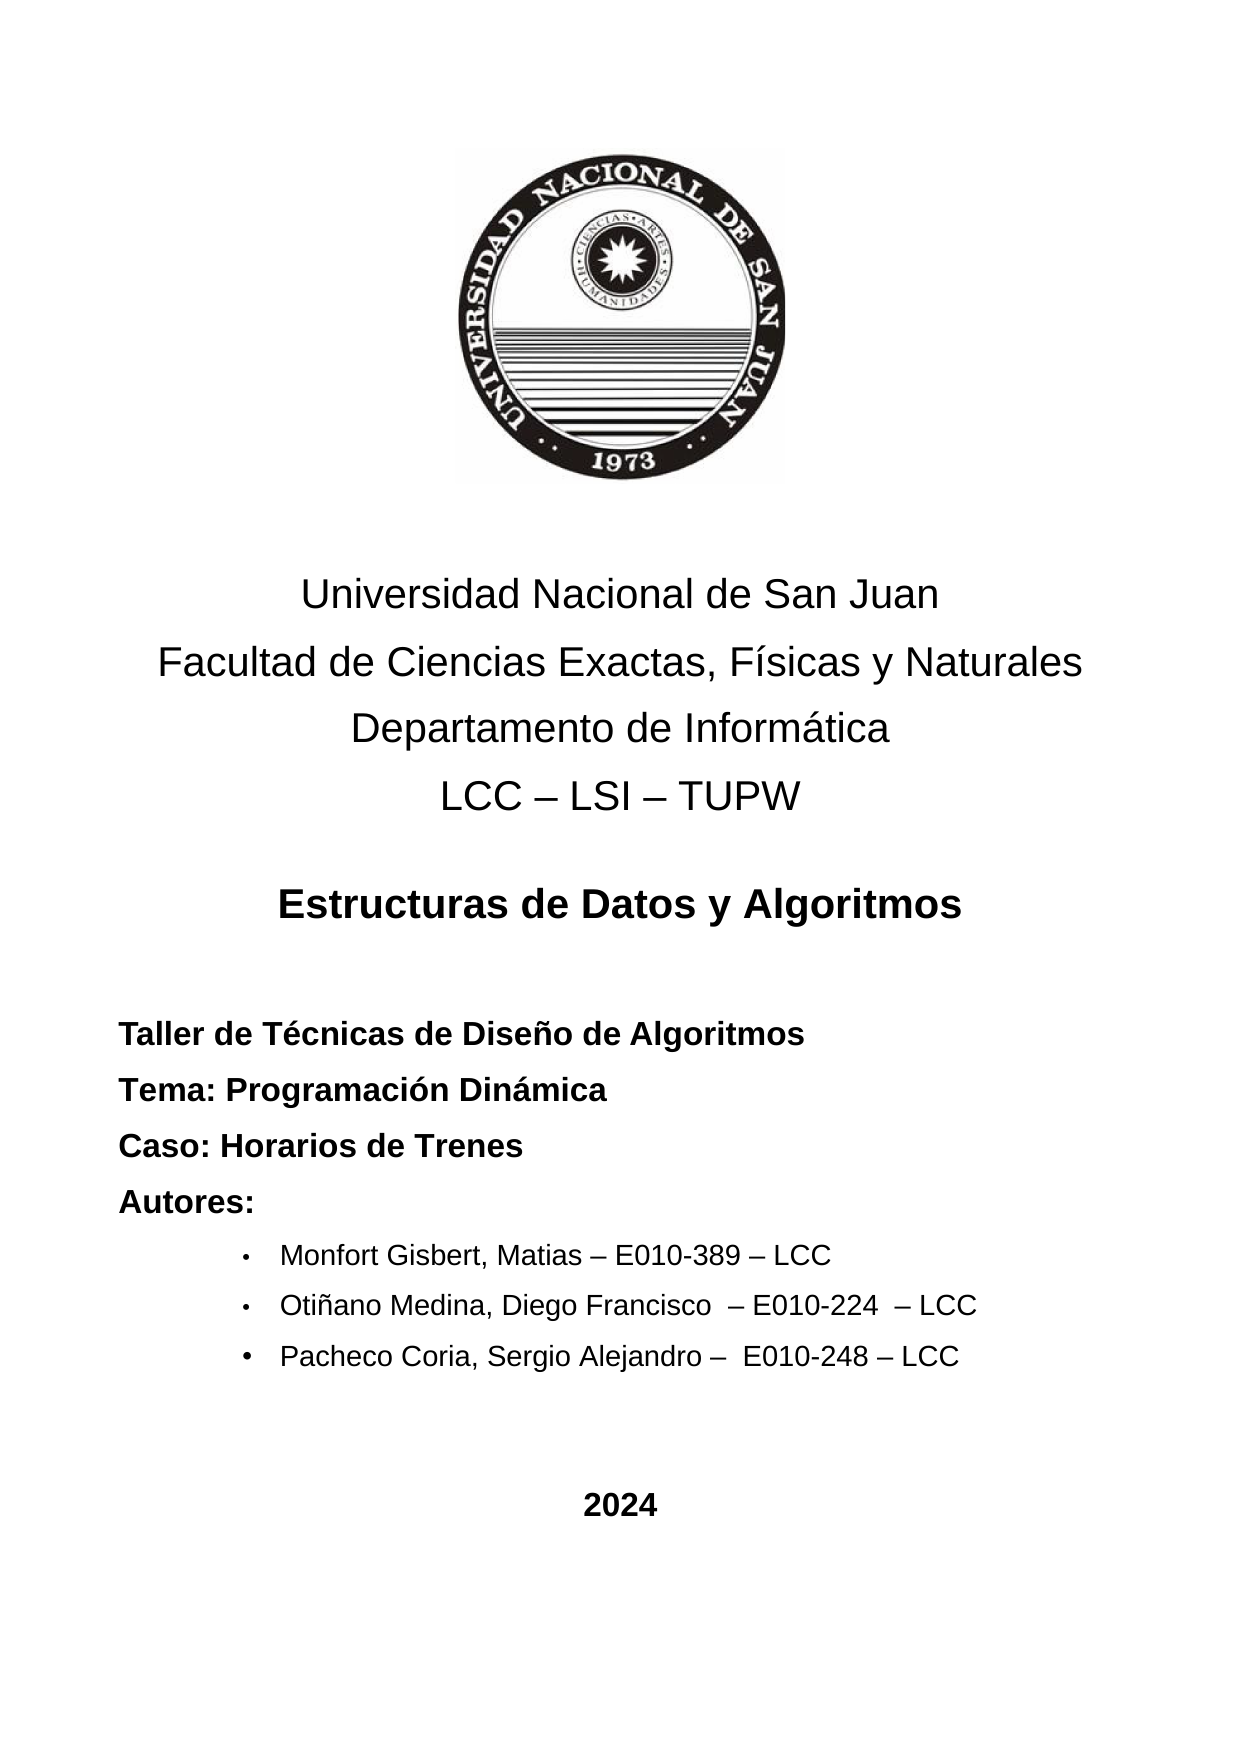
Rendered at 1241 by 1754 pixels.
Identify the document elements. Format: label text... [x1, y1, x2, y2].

text Taller de Técnicas de Diseño de Algoritmos [118, 1014, 1122, 1052]
text Universidad Nacional de San Juan [118, 570, 1122, 618]
text Autores: [118, 1182, 1122, 1220]
list Monfort Gisbert, Matias – E010-389 – LCC [242, 1238, 1122, 1272]
text Departamento de Informática [118, 704, 1122, 752]
text Caso: Horarios de Trenes [118, 1126, 1122, 1164]
text Estructuras de Datos y Algoritmos [118, 880, 1122, 928]
text Facultad de Ciencias Exactas, Físicas y Naturales [118, 637, 1122, 685]
picture [455, 148, 786, 484]
text 2024 [118, 1485, 1122, 1523]
text LCC – LSI – TUPW [118, 771, 1122, 819]
text Tema: Programación Dinámica [118, 1070, 1122, 1108]
list Pacheco Coria, Sergio Alejandro – E010-248 – LCC [242, 1339, 1122, 1373]
list Otiñano Medina, Diego Francisco – E010-224 – LCC [242, 1288, 1122, 1322]
